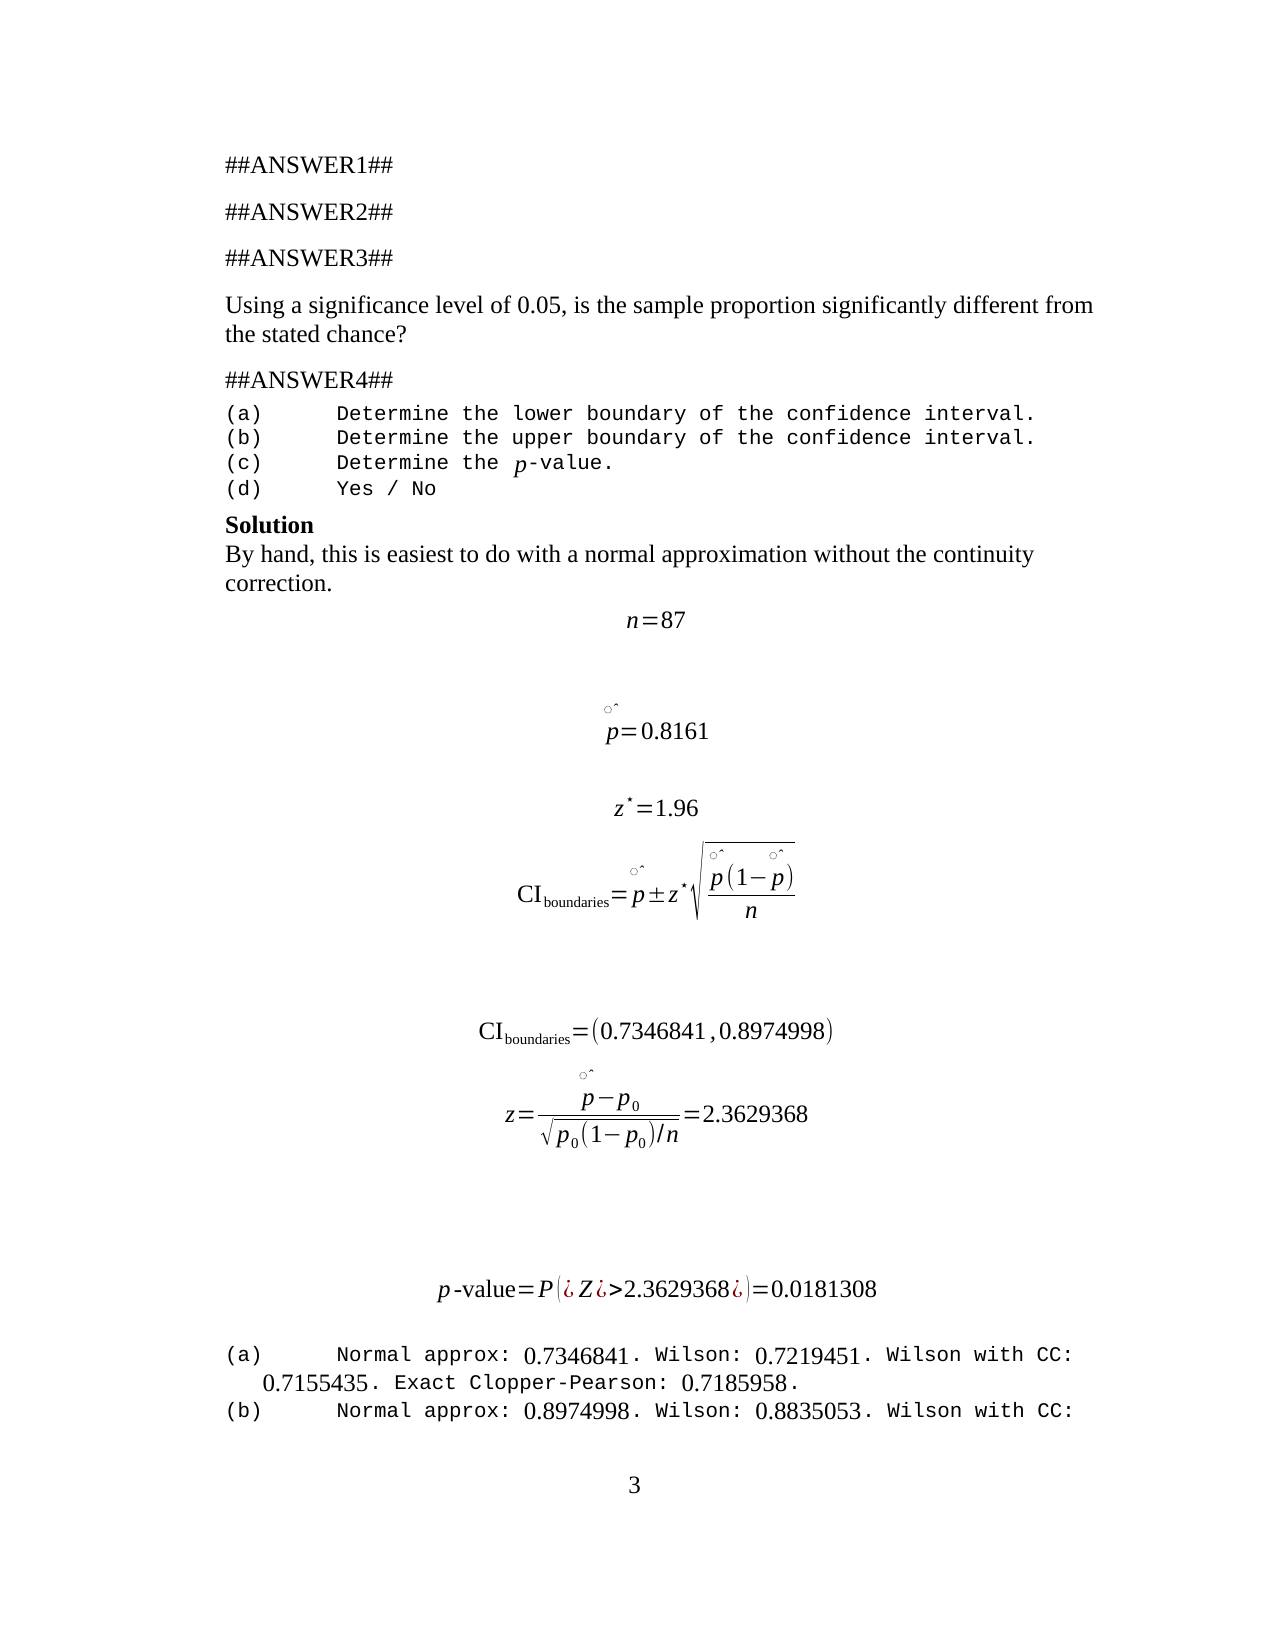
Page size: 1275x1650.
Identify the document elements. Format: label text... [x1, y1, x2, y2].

list Using a significance level of 0.05, is the sample proportion significantly different from the stated chance? [187, 290, 1125, 347]
list ##ANSWER3## [187, 243, 1125, 272]
list Determine the upper boundary of the confidence interval. [225, 427, 1125, 450]
list ##ANSWER1## [187, 150, 1125, 179]
list Normal approx: . Wilson: . Wilson with CC: . Exact Clopper-Pearson: . [225, 1342, 1125, 1398]
list Solution By hand, this is easiest to do with a normal approximation without the continuity correction. [187, 511, 1125, 597]
list Determine the -value. [225, 450, 1125, 478]
list ##ANSWER4## [187, 365, 1125, 394]
list Normal approx: . Wilson: . Wilson with CC: . Exact Clopper-Pearson: . [225, 1398, 1125, 1425]
list Yes / No [225, 478, 1125, 502]
list ##ANSWER2## [187, 197, 1125, 225]
list Determine the lower boundary of the confidence interval. [225, 403, 1125, 427]
